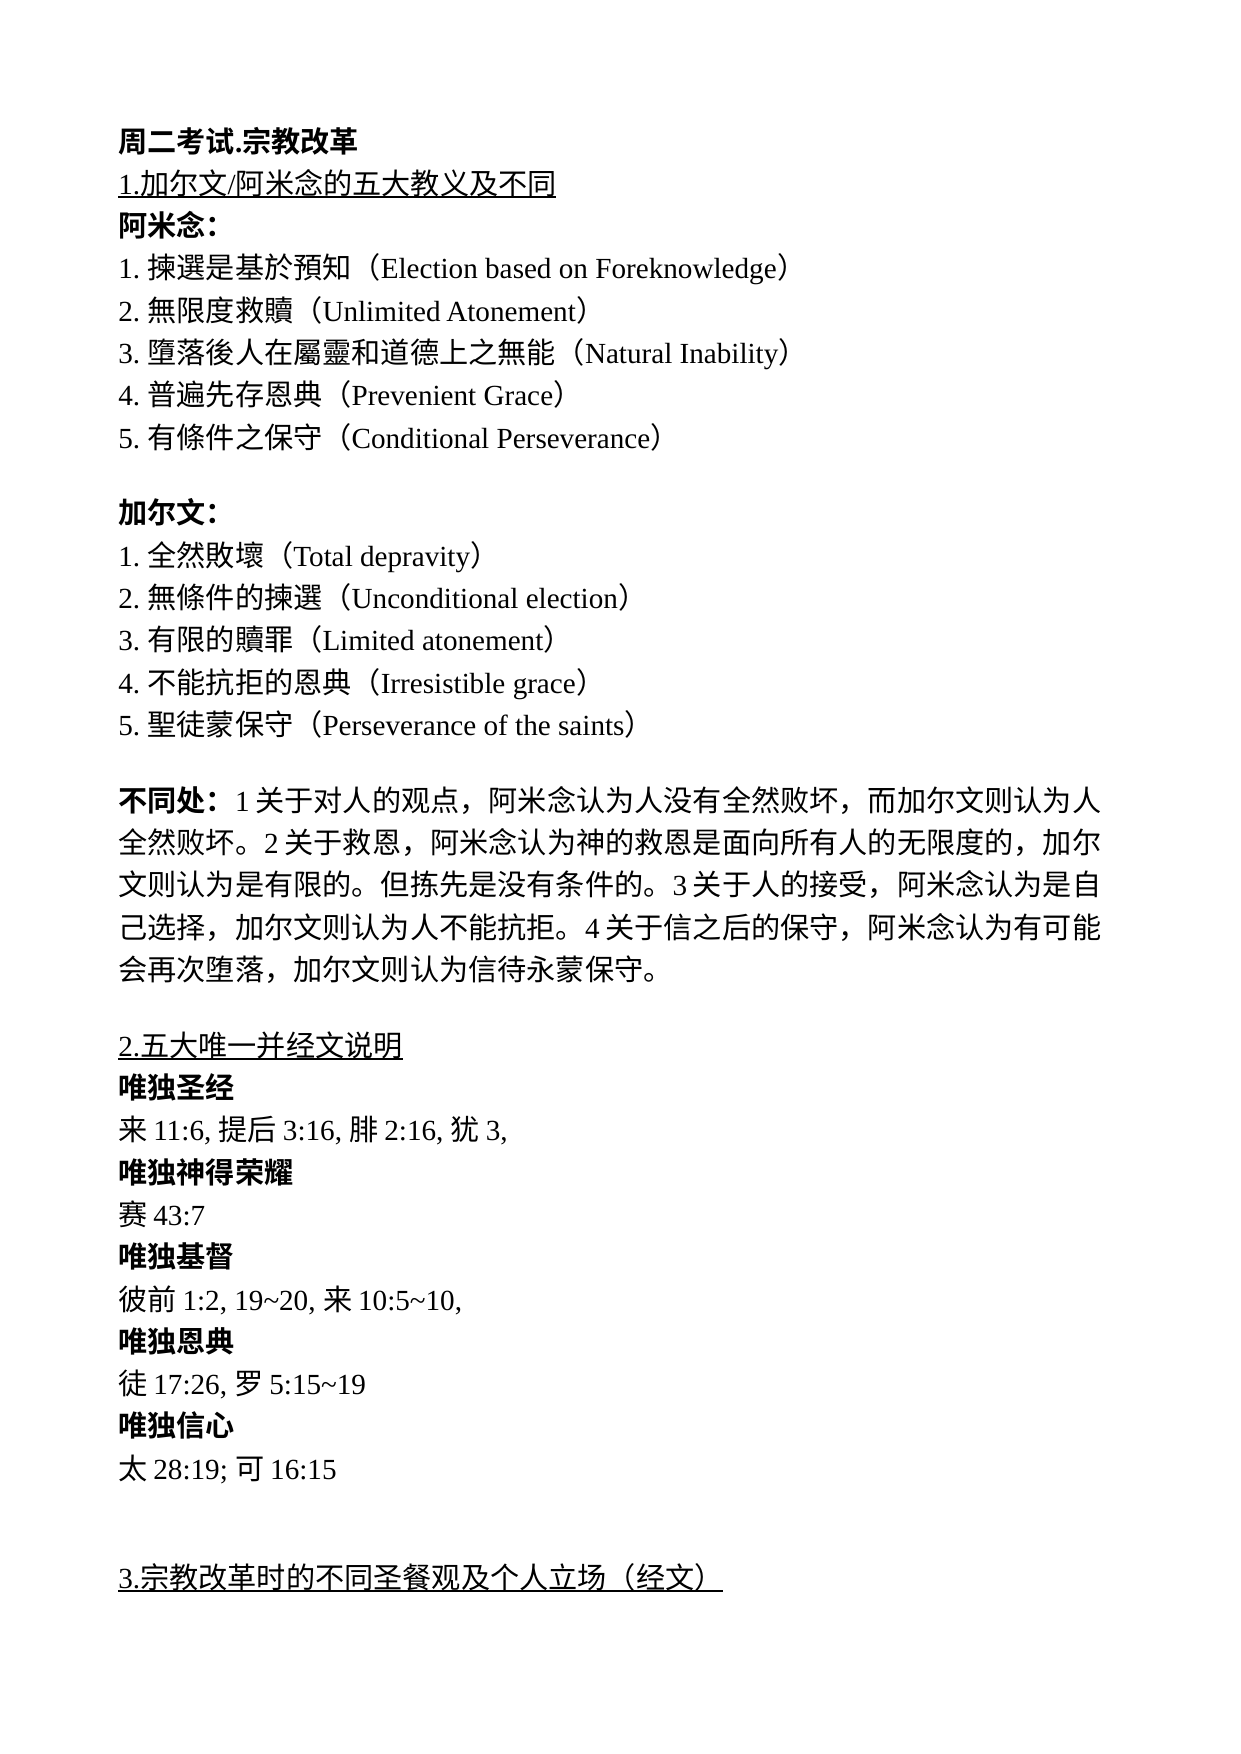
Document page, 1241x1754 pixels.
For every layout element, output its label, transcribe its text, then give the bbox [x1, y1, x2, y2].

text 2. 無條件的揀選（Unconditional election） [118, 574, 1122, 617]
text 不同处：1关于对人的观点，阿米念认为人没有全然败坏，而加尔文则认为人全然败坏。2关于救恩，阿米念认为神的救恩是面向所有人的无限度的，加尔文则认为是有限的。但拣先是没有条件的。3关于人的接受，阿米念认为是自己选择，加尔文则认为人不能抗拒。4关于信之后的保守，阿米念认为有可能会再次堕落，加尔文则认为信待永蒙保守。 [118, 777, 1122, 989]
text 唯独基督 [118, 1234, 1122, 1276]
text 3. 墮落後人在屬靈和道德上之無能（Natural Inability） [118, 329, 1122, 372]
text 1.加尔文/阿米念的五大教义及不同 [118, 160, 1122, 203]
text 唯独神得荣耀 [118, 1149, 1122, 1191]
text 1. 全然敗壞（Total depravity） [118, 532, 1122, 574]
text 赛43:7 [118, 1191, 1122, 1234]
text 3. 有限的贖罪（Limited atonement） [118, 617, 1122, 659]
text 4. 不能抗拒的恩典（Irresistible grace） [118, 659, 1122, 701]
text 2. 無限度救贖（Unlimited Atonement） [118, 287, 1122, 329]
text 加尔文： [118, 490, 1122, 532]
text 徒17:26, 罗5:15~19 [118, 1361, 1122, 1403]
text 周二考试.宗教改革 [118, 118, 1122, 160]
text 来11:6, 提后3:16, 腓2:16, 犹3, [118, 1107, 1122, 1149]
text 唯独恩典 [118, 1318, 1122, 1361]
text 4. 普遍先存恩典（Prevenient Grace） [118, 372, 1122, 414]
text 3.宗教改革时的不同圣餐观及个人立场（经文） [118, 1554, 1122, 1597]
text 唯独圣经 [118, 1064, 1122, 1107]
text 5. 有條件之保守（Conditional Perseverance） [118, 414, 1122, 456]
text 5. 聖徒蒙保守（Perseverance of the saints） [118, 701, 1122, 744]
text 唯独信心 [118, 1403, 1122, 1445]
text 彼前1:2, 19~20, 来10:5~10, [118, 1276, 1122, 1318]
text 2.五大唯一并经文说明 [118, 1022, 1122, 1064]
text 阿米念： [118, 203, 1122, 245]
text 1. 揀選是基於預知（Election based on Foreknowledge） [118, 245, 1122, 287]
text 太28:19; 可16:15 [118, 1445, 1122, 1487]
